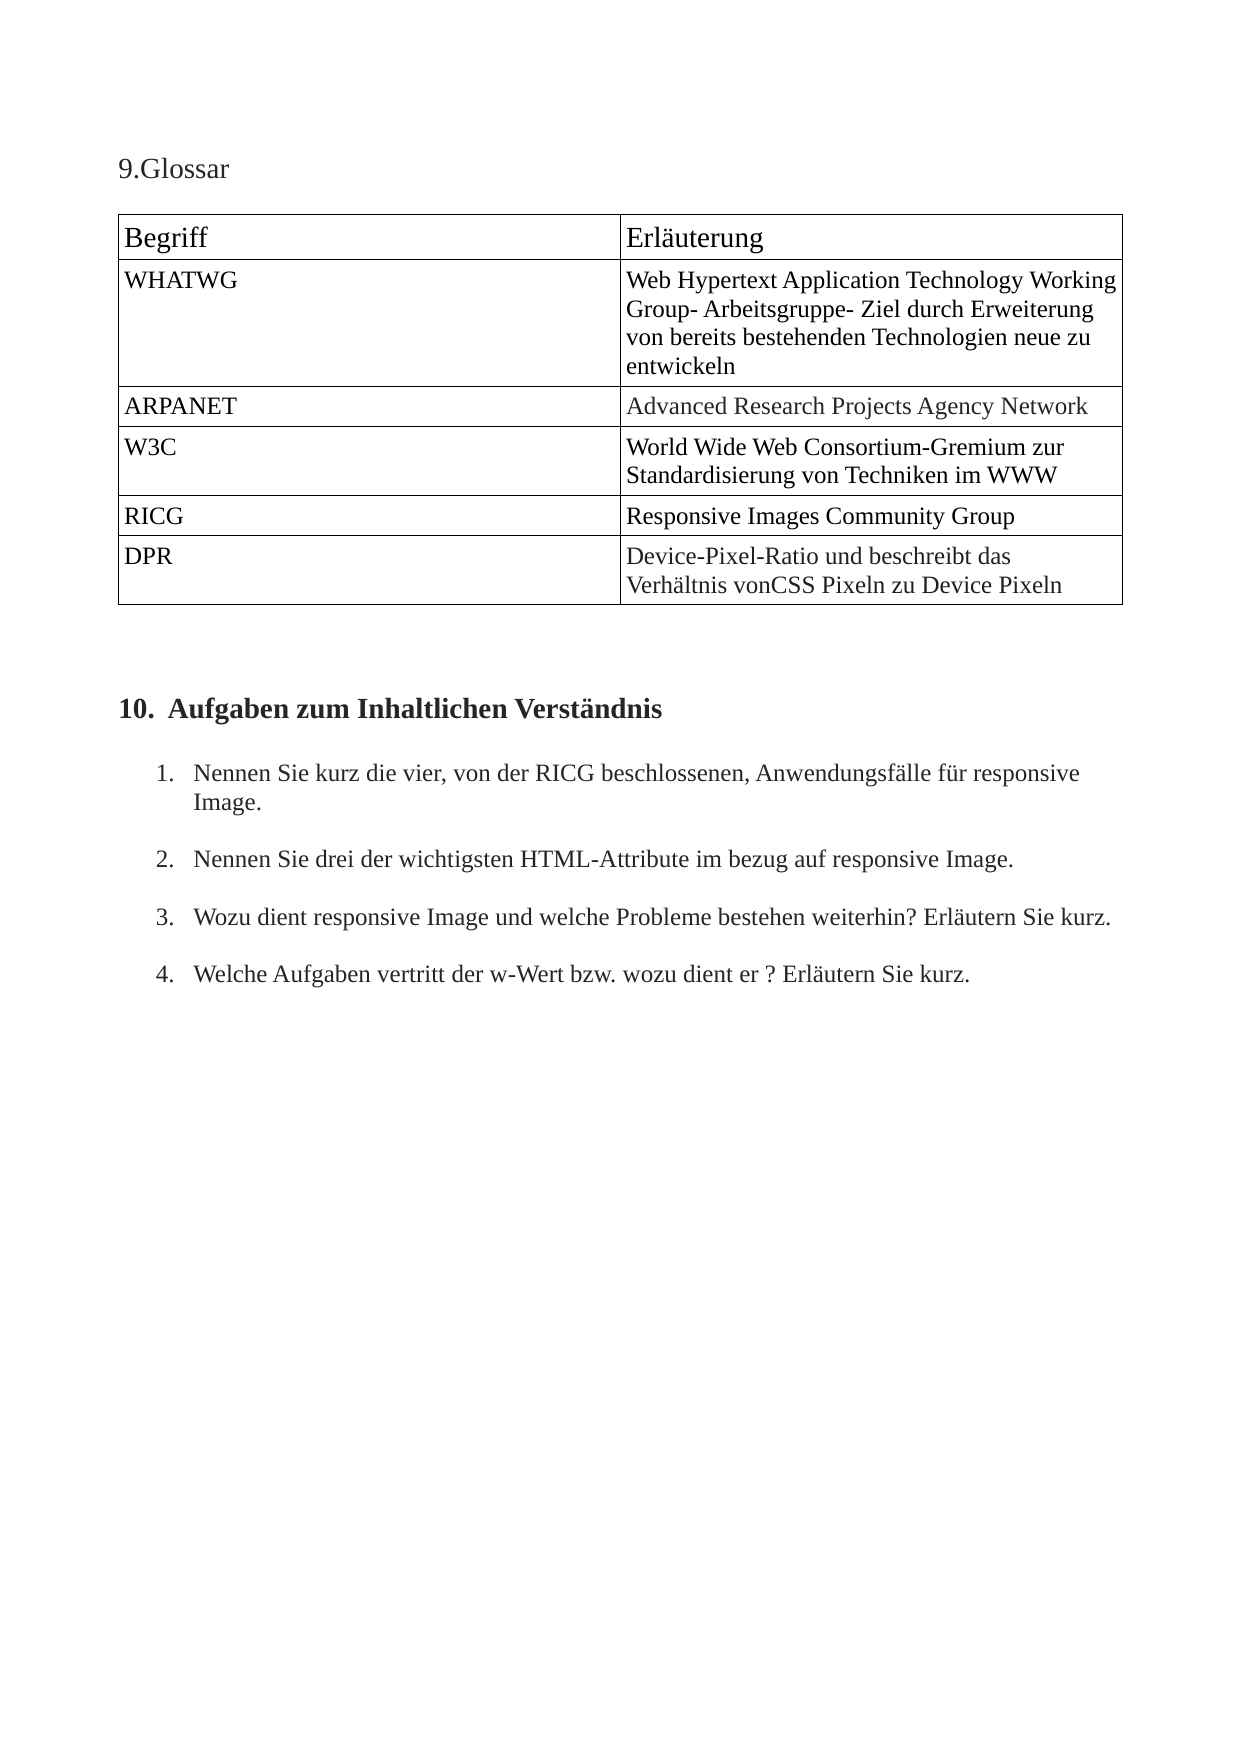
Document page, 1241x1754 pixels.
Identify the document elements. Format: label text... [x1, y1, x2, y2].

table_cell WHATWG [119, 260, 620, 386]
table_cell ARPANET [119, 387, 620, 426]
table_cell DPR [119, 536, 620, 604]
table_cell W3C [119, 427, 620, 495]
table_cell Device-Pixel-Ratio und beschreibt das Verhältnis vonCSS Pixeln zu Device Pixeln [621, 536, 1122, 604]
list Wozu dient responsive Image und welche Probleme bestehen weiterhin? Erläutern Sie kurz. [156, 902, 1122, 930]
list Welche Aufgaben vertritt der w-Wert bzw. wozu dient er ? Erläutern Sie kurz. [156, 959, 1122, 988]
table_cell Web Hypertext Application Technology Working Group- Arbeitsgruppe- Ziel durch Erweiterung von bereits bestehenden Technologien neue zu entwickeln [621, 260, 1122, 386]
text 9.Glossar [118, 152, 1122, 185]
list Nennen Sie drei der wichtigsten HTML-Attribute im bezug auf responsive Image. [156, 844, 1122, 873]
list Nennen Sie kurz die vier, von der RICG beschlossenen, Anwendungsfälle für responsive Image. [156, 758, 1122, 815]
table_cell Advanced Research Projects Agency Network [621, 387, 1122, 426]
table_header Begriff [119, 215, 620, 259]
table_cell RICG [119, 496, 620, 535]
text 10. Aufgaben zum Inhaltlichen Verständnis [118, 691, 1122, 724]
table_cell Responsive Images Community Group [621, 496, 1122, 535]
table_cell World Wide Web Consortium-Gremium zur Standardisierung von Techniken im WWW [621, 427, 1122, 495]
table_header Erläuterung [621, 215, 1122, 259]
